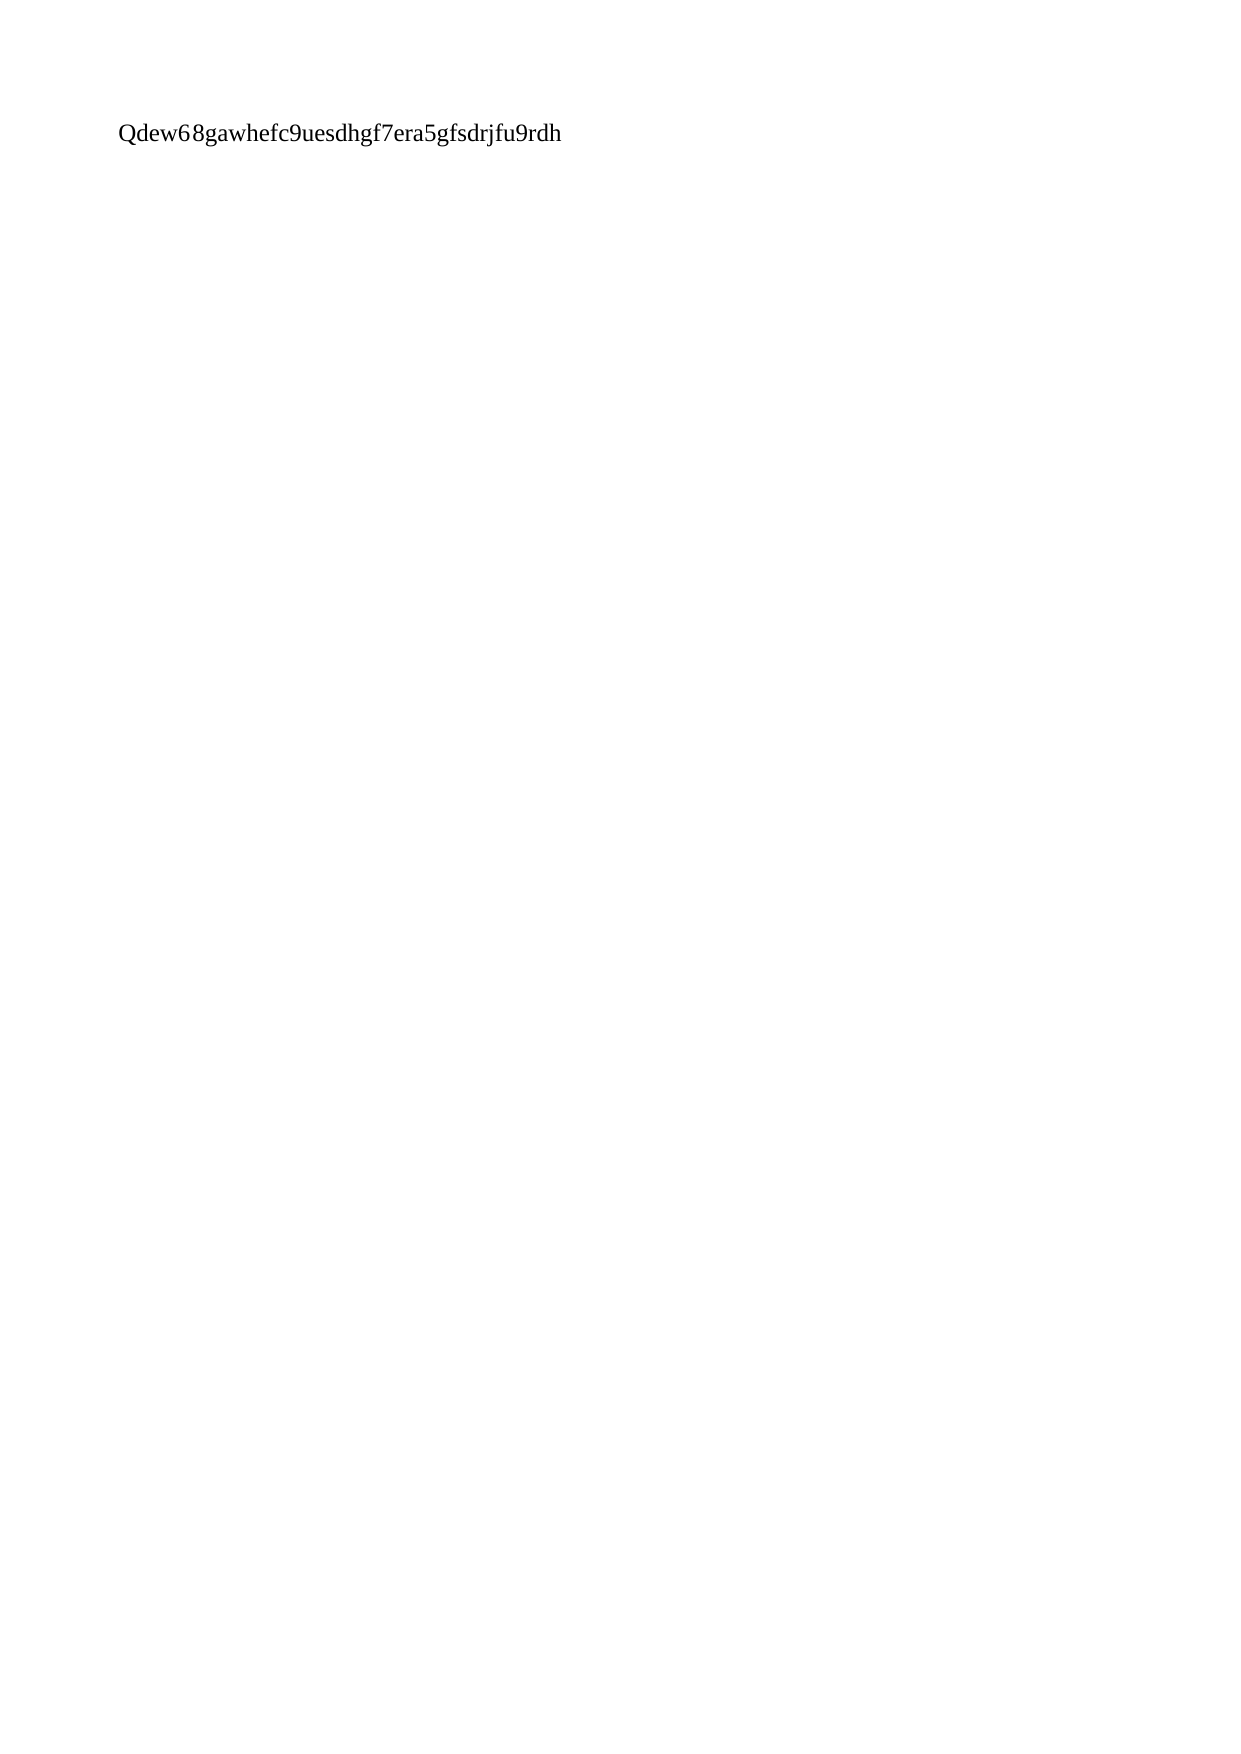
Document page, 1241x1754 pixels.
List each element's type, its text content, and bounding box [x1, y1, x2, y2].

text Qdew6 8gawhefc9uesdhgf7era5gfsdrjfu9rdh [118, 118, 1122, 147]
